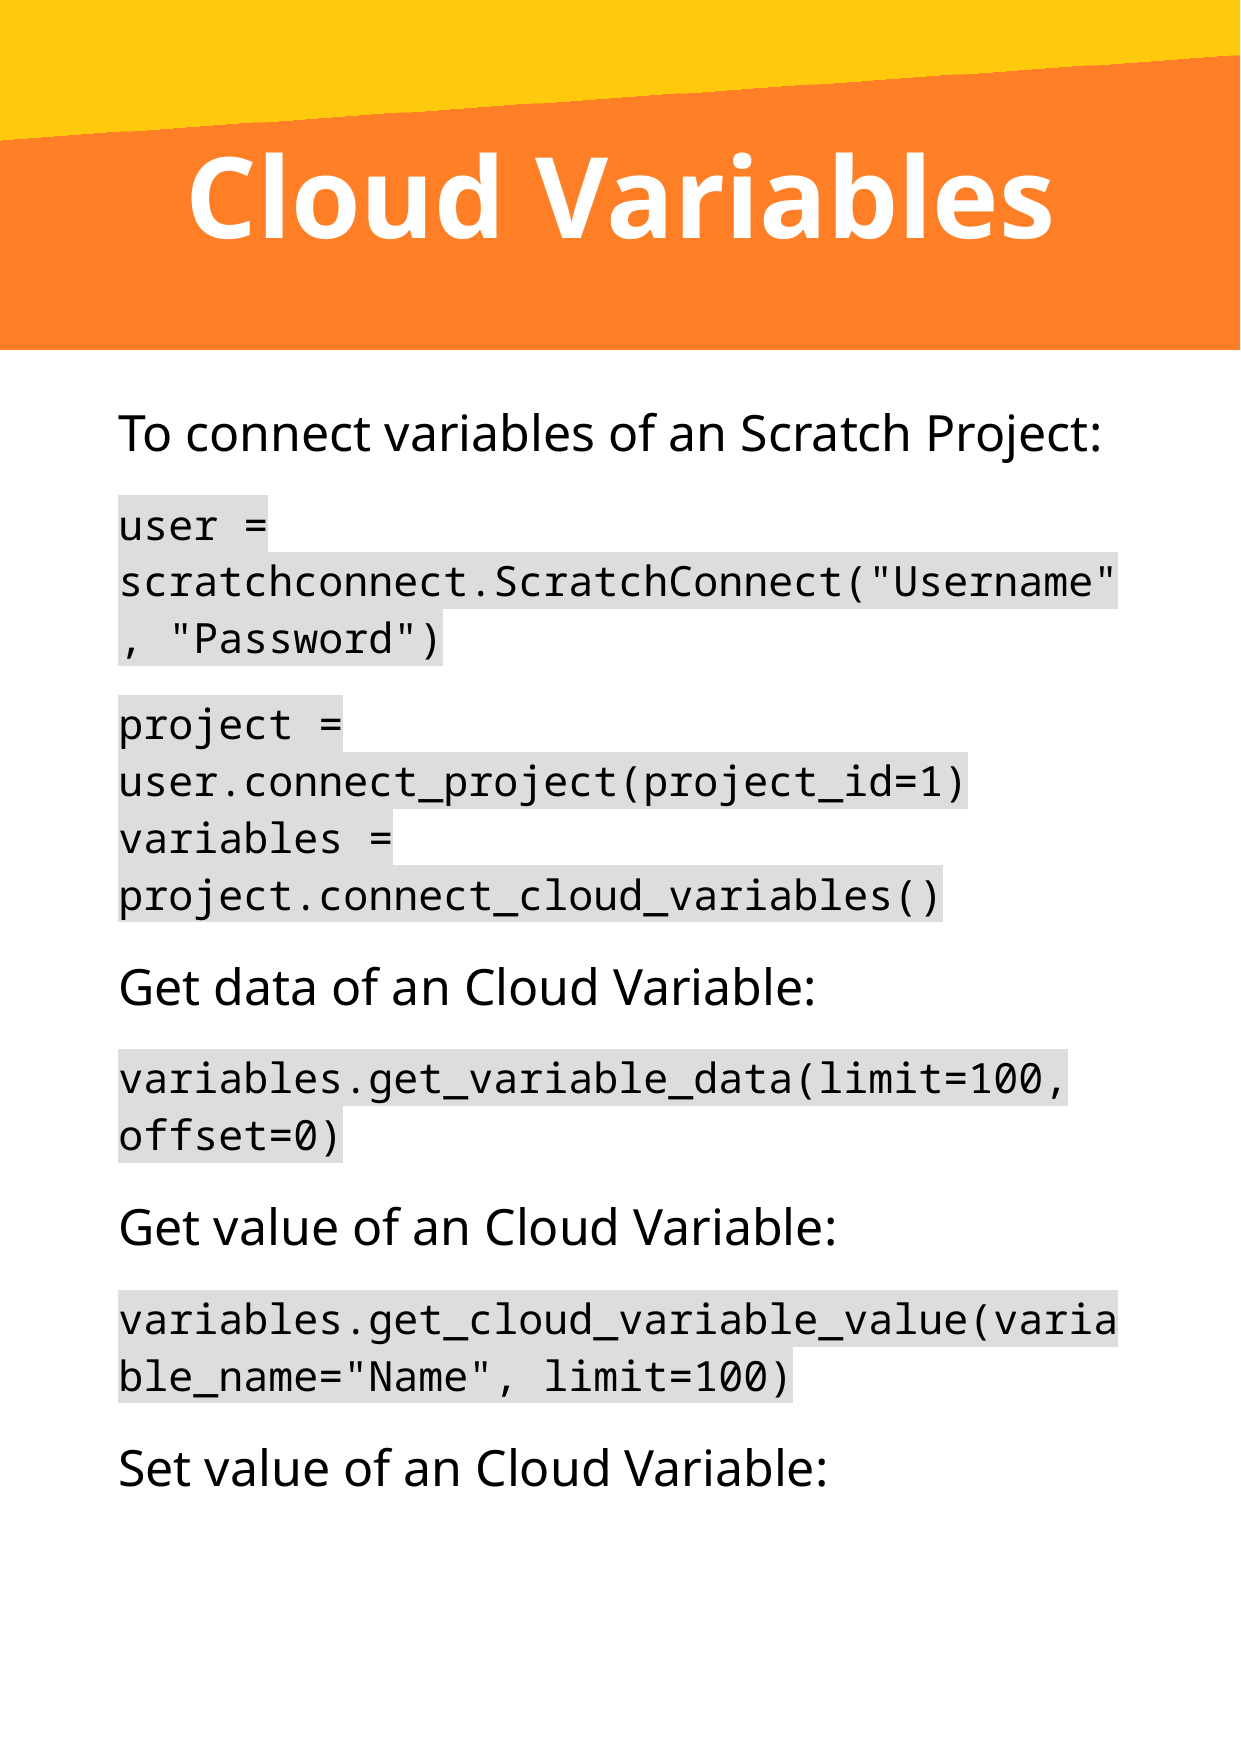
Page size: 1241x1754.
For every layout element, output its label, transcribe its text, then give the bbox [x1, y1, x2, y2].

text Get value of an Cloud Variable: [118, 1192, 1122, 1260]
text variables.get_variable_data(limit=100, offset=0) [118, 1049, 1122, 1163]
text project = user.connect_project(project_id=1) [118, 695, 1122, 809]
text variables.get_cloud_variable_value(variable_name="Name", limit=100) [118, 1290, 1122, 1403]
text Get data of an Cloud Variable: [118, 952, 1122, 1020]
text To connect variables of an Scratch Project: [118, 398, 1122, 466]
text variables = project.connect_cloud_variables() [118, 809, 1122, 922]
picture [0, 0, 1241, 350]
text Set value of an Cloud Variable: [118, 1433, 1122, 1501]
text user = scratchconnect.ScratchConnect("Username", "Password") [118, 495, 1122, 666]
